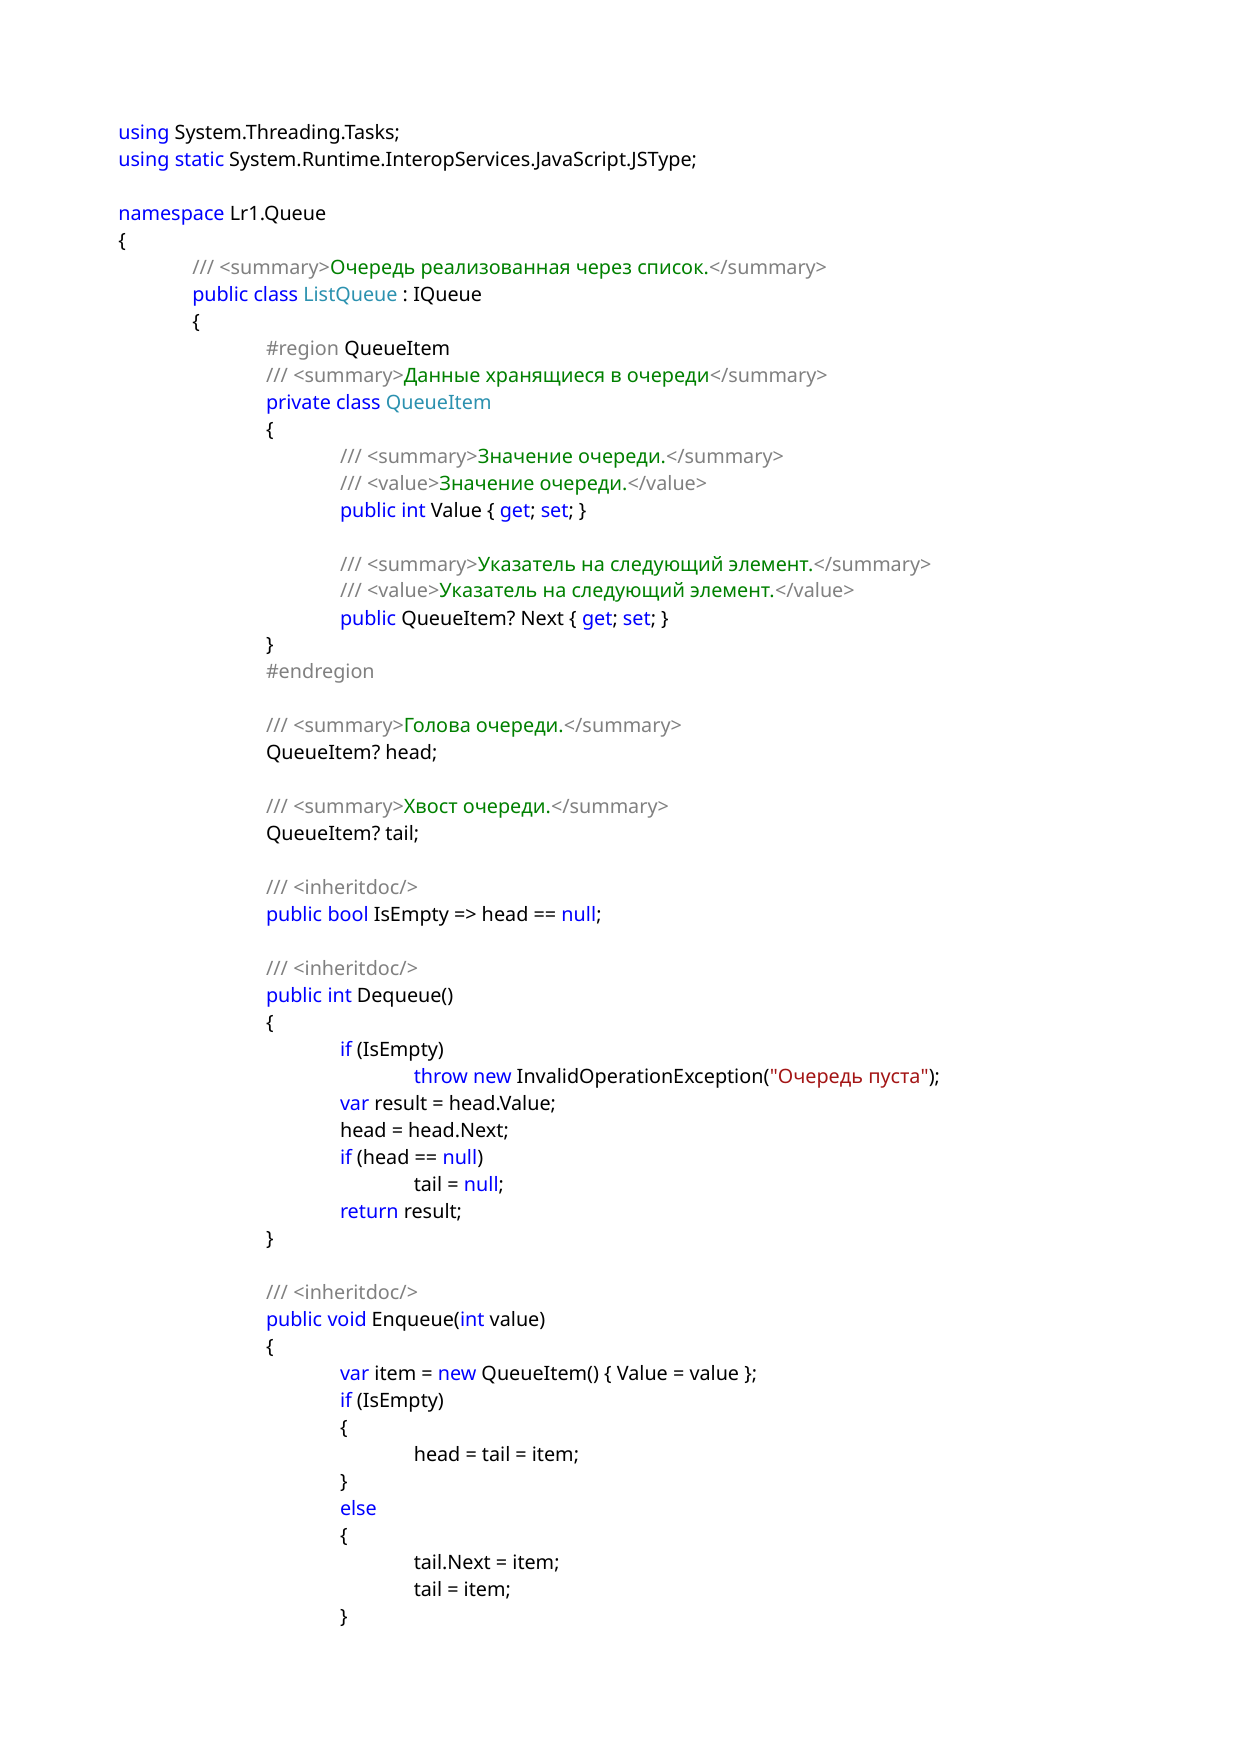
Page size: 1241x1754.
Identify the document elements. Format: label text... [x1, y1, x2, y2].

text var item = new QueueItem() { Value = value }; [118, 1359, 1122, 1386]
text public class ListQueue : IQueue [118, 280, 1122, 307]
text var result = head.Value; [118, 1089, 1122, 1116]
text /// <inheritdoc/> [118, 1278, 1122, 1305]
text /// <inheritdoc/> [118, 954, 1122, 981]
text /// <summary>Хвост очереди.</summary> [118, 793, 1122, 819]
text using System.Threading.Tasks; [118, 118, 1122, 145]
text { [118, 226, 1122, 253]
text } [118, 1467, 1122, 1494]
text public void Enqueue(int value) [118, 1305, 1122, 1332]
text #endregion [118, 658, 1122, 685]
text public int Dequeue() [118, 981, 1122, 1008]
text namespace Lr1.Queue [118, 199, 1122, 226]
text { [118, 1413, 1122, 1440]
text { [118, 415, 1122, 442]
text if (IsEmpty) [118, 1035, 1122, 1062]
text return result; [118, 1197, 1122, 1224]
text { [118, 307, 1122, 334]
text head = head.Next; [118, 1116, 1122, 1143]
text head = tail = item; [118, 1440, 1122, 1467]
text /// <summary>Данные хранящиеся в очереди</summary> [118, 361, 1122, 388]
text /// <summary>Указатель на следующий элемент.</summary> [118, 550, 1122, 577]
text /// <summary>Голова очереди.</summary> [118, 712, 1122, 739]
text QueueItem? tail; [118, 819, 1122, 847]
text public int Value { get; set; } [118, 496, 1122, 523]
text if (IsEmpty) [118, 1386, 1122, 1413]
text else [118, 1494, 1122, 1521]
text { [118, 1008, 1122, 1035]
text /// <inheritdoc/> [118, 873, 1122, 901]
text { [118, 1521, 1122, 1548]
text /// <summary>Очередь реализованная через список.</summary> [118, 253, 1122, 280]
text tail = item; [118, 1575, 1122, 1602]
text /// <summary>Значение очереди.</summary> [118, 442, 1122, 469]
text #region QueueItem [118, 334, 1122, 361]
text using static System.Runtime.InteropServices.JavaScript.JSType; [118, 145, 1122, 172]
text public bool IsEmpty => head == null; [118, 901, 1122, 927]
text /// <value>Указатель на следующий элемент.</value> [118, 577, 1122, 604]
text } [118, 1602, 1122, 1629]
text if (head == null) [118, 1143, 1122, 1170]
text public QueueItem? Next { get; set; } [118, 604, 1122, 631]
text throw new InvalidOperationException("Очередь пуста"); [118, 1062, 1122, 1089]
text } [118, 1224, 1122, 1251]
text QueueItem? head; [118, 739, 1122, 766]
text tail.Next = item; [118, 1548, 1122, 1575]
text private class QueueItem [118, 388, 1122, 415]
text /// <value>Значение очереди.</value> [118, 469, 1122, 496]
text } [118, 631, 1122, 658]
text tail = null; [118, 1170, 1122, 1197]
text { [118, 1332, 1122, 1359]
